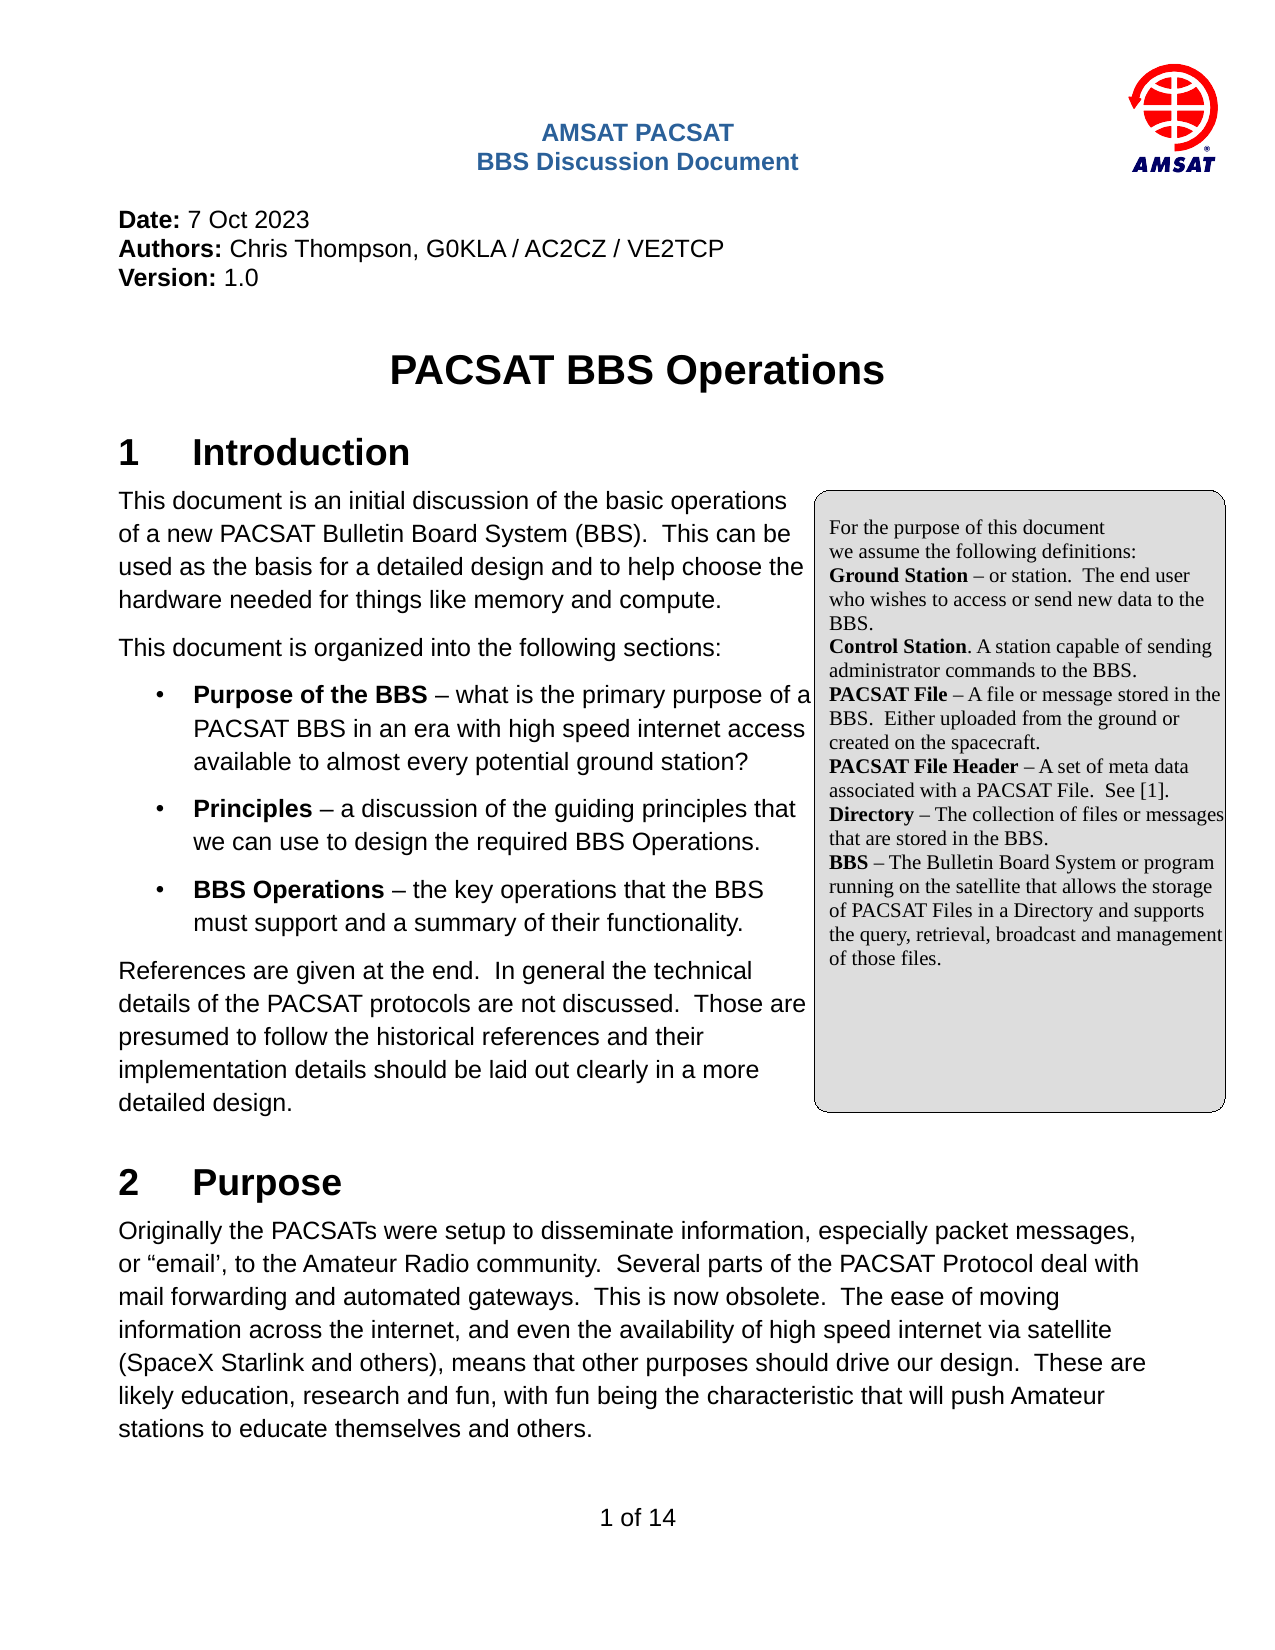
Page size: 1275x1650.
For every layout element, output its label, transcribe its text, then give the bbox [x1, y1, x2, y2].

list Purpose of the BBS – what is the primary purpose of a PACSAT BBS in an era with high speed internet access available to almost every potential ground station? [156, 680, 814, 775]
list Principles – a discussion of the guiding principles that we can use to design the required BBS Operations. [156, 794, 814, 856]
text Version: 1.0 [118, 263, 1157, 291]
text References are given at the end. In general the technical details of the PACSAT protocols are not discussed. Those are presumed to follow the historical references and their implementation details should be laid out clearly in a more detailed design. [118, 956, 1157, 1116]
text Originally the PACSATs were setup to disseminate information, especially packet messages, or “email’, to the Amateur Radio community. Several parts of the PACSAT Protocol deal with mail forwarding and automated gateways. This is now obsolete. The ease of moving information across the internet, and even the availability of high speed internet via satellite (SpaceX Starlink and others), means that other purposes should drive our design. These are likely education, research and fun, with fun being the characteristic that will push Amateur stations to educate themselves and others. [118, 1216, 1157, 1443]
text Authors: Chris Thompson, G0KLA / AC2CZ / VE2TCP [118, 234, 1157, 263]
list BBS Operations – the key operations that the BBS must support and a summary of their functionality. [156, 875, 814, 937]
text This document is an initial discussion of the basic operations of a new PACSAT Bulletin Board System (BBS). This can be used as the basis for a detailed design and to help choose the hardware needed for things like memory and compute. [118, 486, 1157, 614]
subtitle Purpose [118, 1160, 1157, 1203]
title PACSAT BBS Operations [118, 345, 1157, 393]
text This document is organized into the following sections: [118, 633, 814, 662]
subtitle Introduction [118, 431, 1157, 474]
picture [1126, 61, 1220, 174]
text Date: 7 Oct 2023 [118, 205, 1157, 234]
